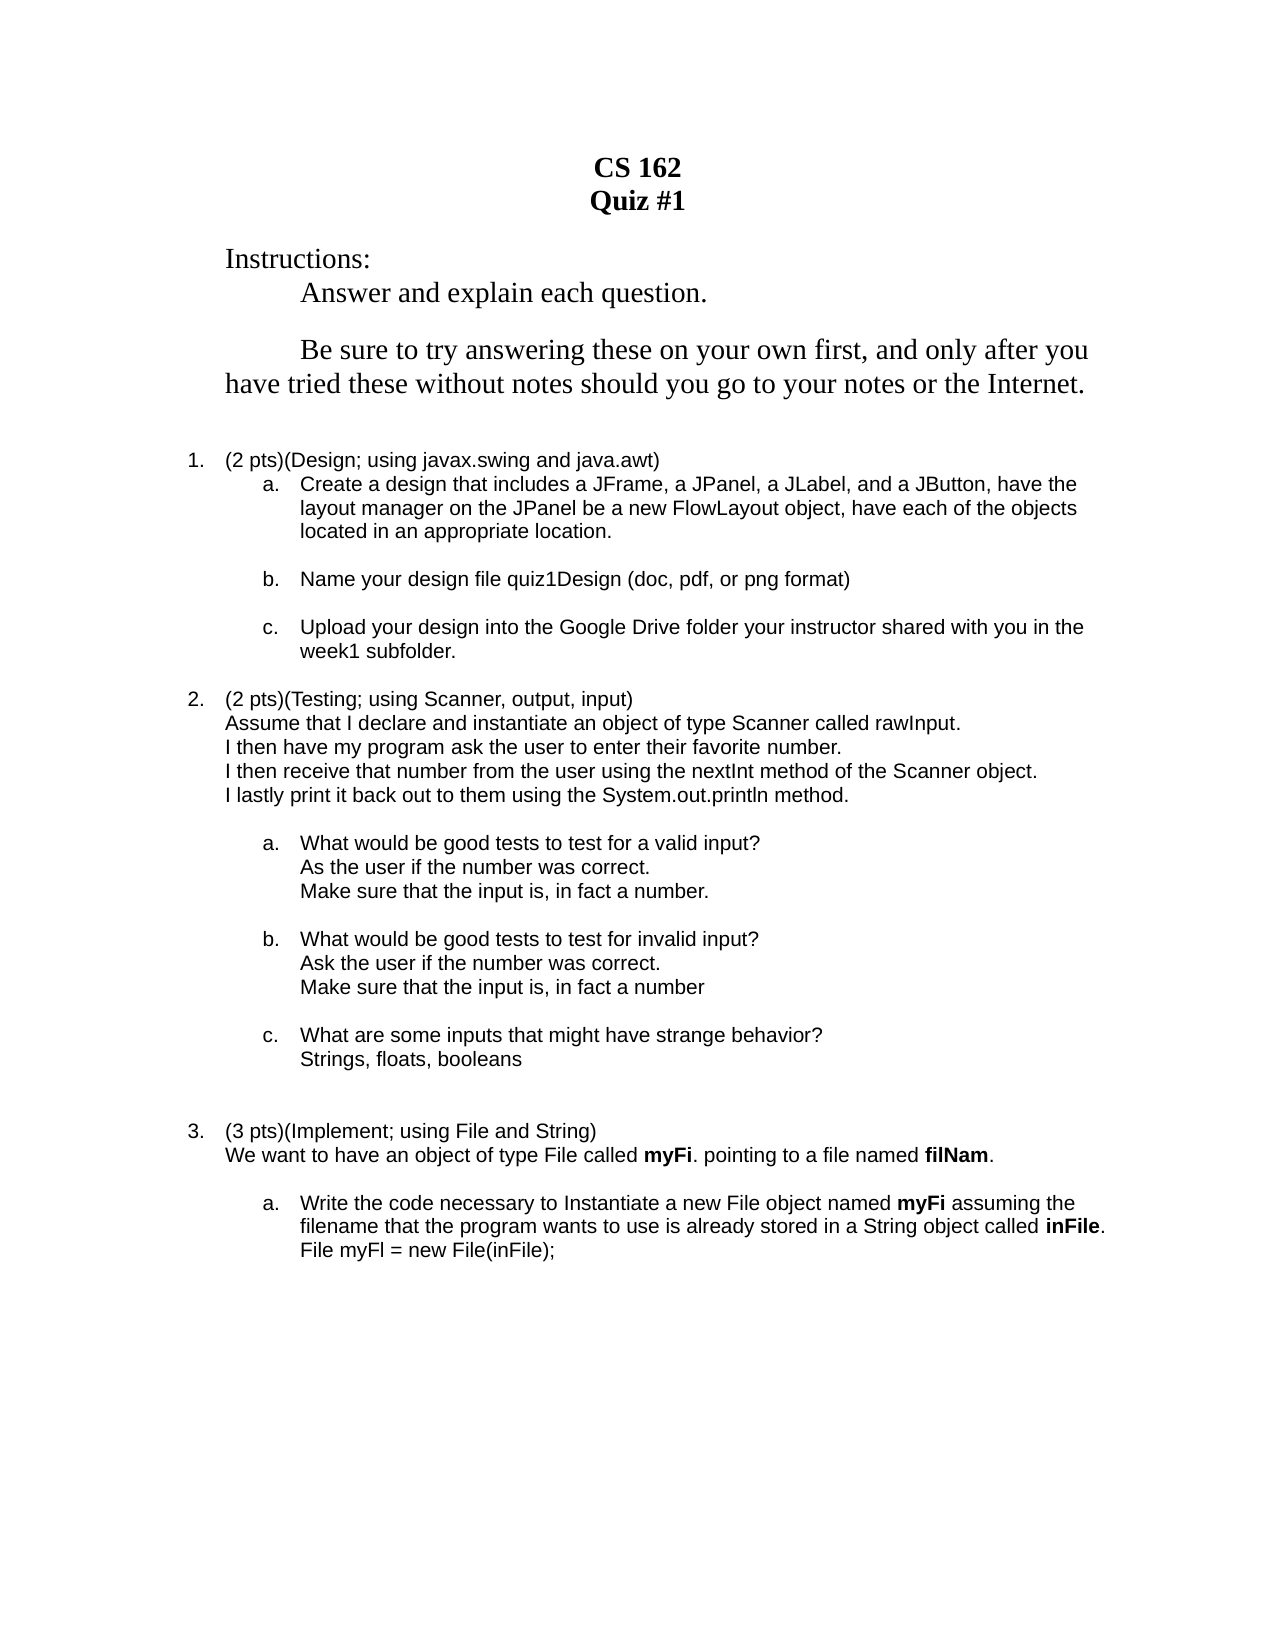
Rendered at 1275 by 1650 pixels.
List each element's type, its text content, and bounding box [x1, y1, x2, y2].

text Instructions: [225, 241, 1125, 275]
list Strings, floats, booleans [262, 1047, 1125, 1071]
list Make sure that the input is, in fact a number. [262, 879, 1125, 903]
list (3 pts)(Implement; using File and String) [187, 1118, 1125, 1142]
list Upload your design into the Google Drive folder your instructor shared with you in the week1 subfolder. [262, 615, 1125, 687]
list What would be good tests to test for invalid input? [262, 927, 1125, 951]
text I lastly print it back out to them using the System.out.println method. [225, 783, 1125, 831]
list Make sure that the input is, in fact a number [262, 975, 1125, 1023]
list What would be good tests to test for a valid input? As the user if the number was correct. [262, 831, 1125, 879]
text Answer and explain each question. [225, 275, 1125, 308]
text Quiz #1 [150, 183, 1125, 217]
text I then receive that number from the user using the nextInt method of the Scanner object. [225, 759, 1125, 783]
title CS 162 [150, 150, 1125, 183]
text We want to have an object of type File called myFi. pointing to a file named filNam. [225, 1142, 1125, 1190]
list Write the code necessary to Instantiate a new File object named myFi assuming the filename that the program wants to use is already stored in a String object called inFile. [262, 1190, 1125, 1238]
text Be sure to try answering these on your own first, and only after you have tried these without notes should you go to your notes or the Internet. [225, 332, 1125, 399]
list Create a design that includes a JFrame, a JPanel, a JLabel, and a JButton, have the layout manager on the JPanel be a new FlowLayout object, have each of the objects located in an appropriate location. [262, 471, 1125, 567]
list Name your design file quiz1Design (doc, pdf, or png format) [262, 567, 1125, 615]
text I then have my program ask the user to enter their favorite number. [225, 735, 1125, 759]
list File myFl = new File(inFile); [262, 1238, 1125, 1286]
list (2 pts)(Testing; using Scanner, output, input) [187, 687, 1125, 711]
list (2 pts)(Design; using javax.swing and java.awt) [187, 447, 1125, 471]
list Ask the user if the number was correct. [262, 951, 1125, 975]
list What are some inputs that might have strange behavior? [262, 1023, 1125, 1047]
text Assume that I declare and instantiate an object of type Scanner called rawInput. [225, 711, 1125, 735]
